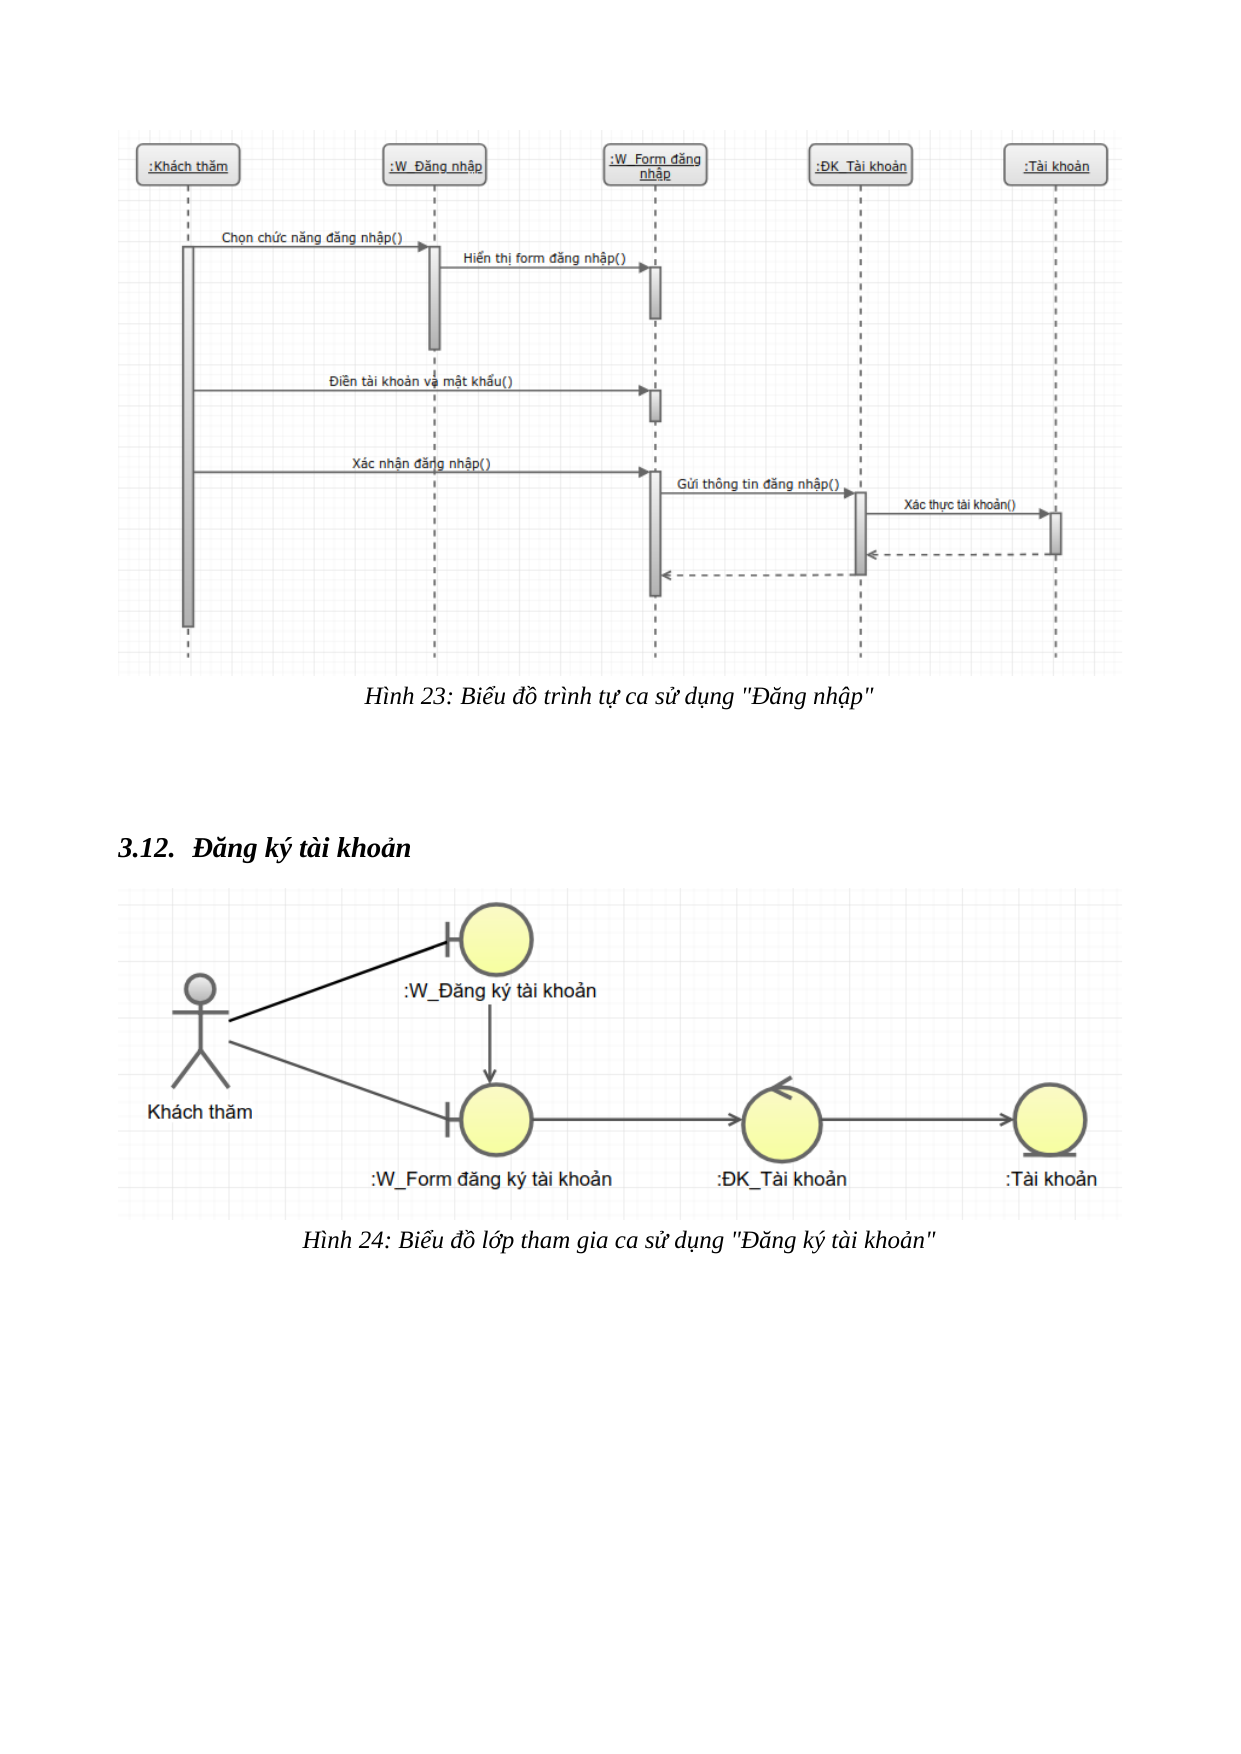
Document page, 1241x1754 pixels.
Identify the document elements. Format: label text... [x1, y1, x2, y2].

text Hình 23: Biểu đồ trình tự ca sử dụng "Đăng nhập" [118, 676, 1122, 710]
picture [118, 130, 1123, 676]
picture [118, 888, 1123, 1220]
subtitle Đăng ký tài khoản [118, 831, 1122, 864]
text Hình 24: Biểu đồ lớp tham gia ca sử dụng "Đăng ký tài khoản" [118, 1220, 1122, 1254]
